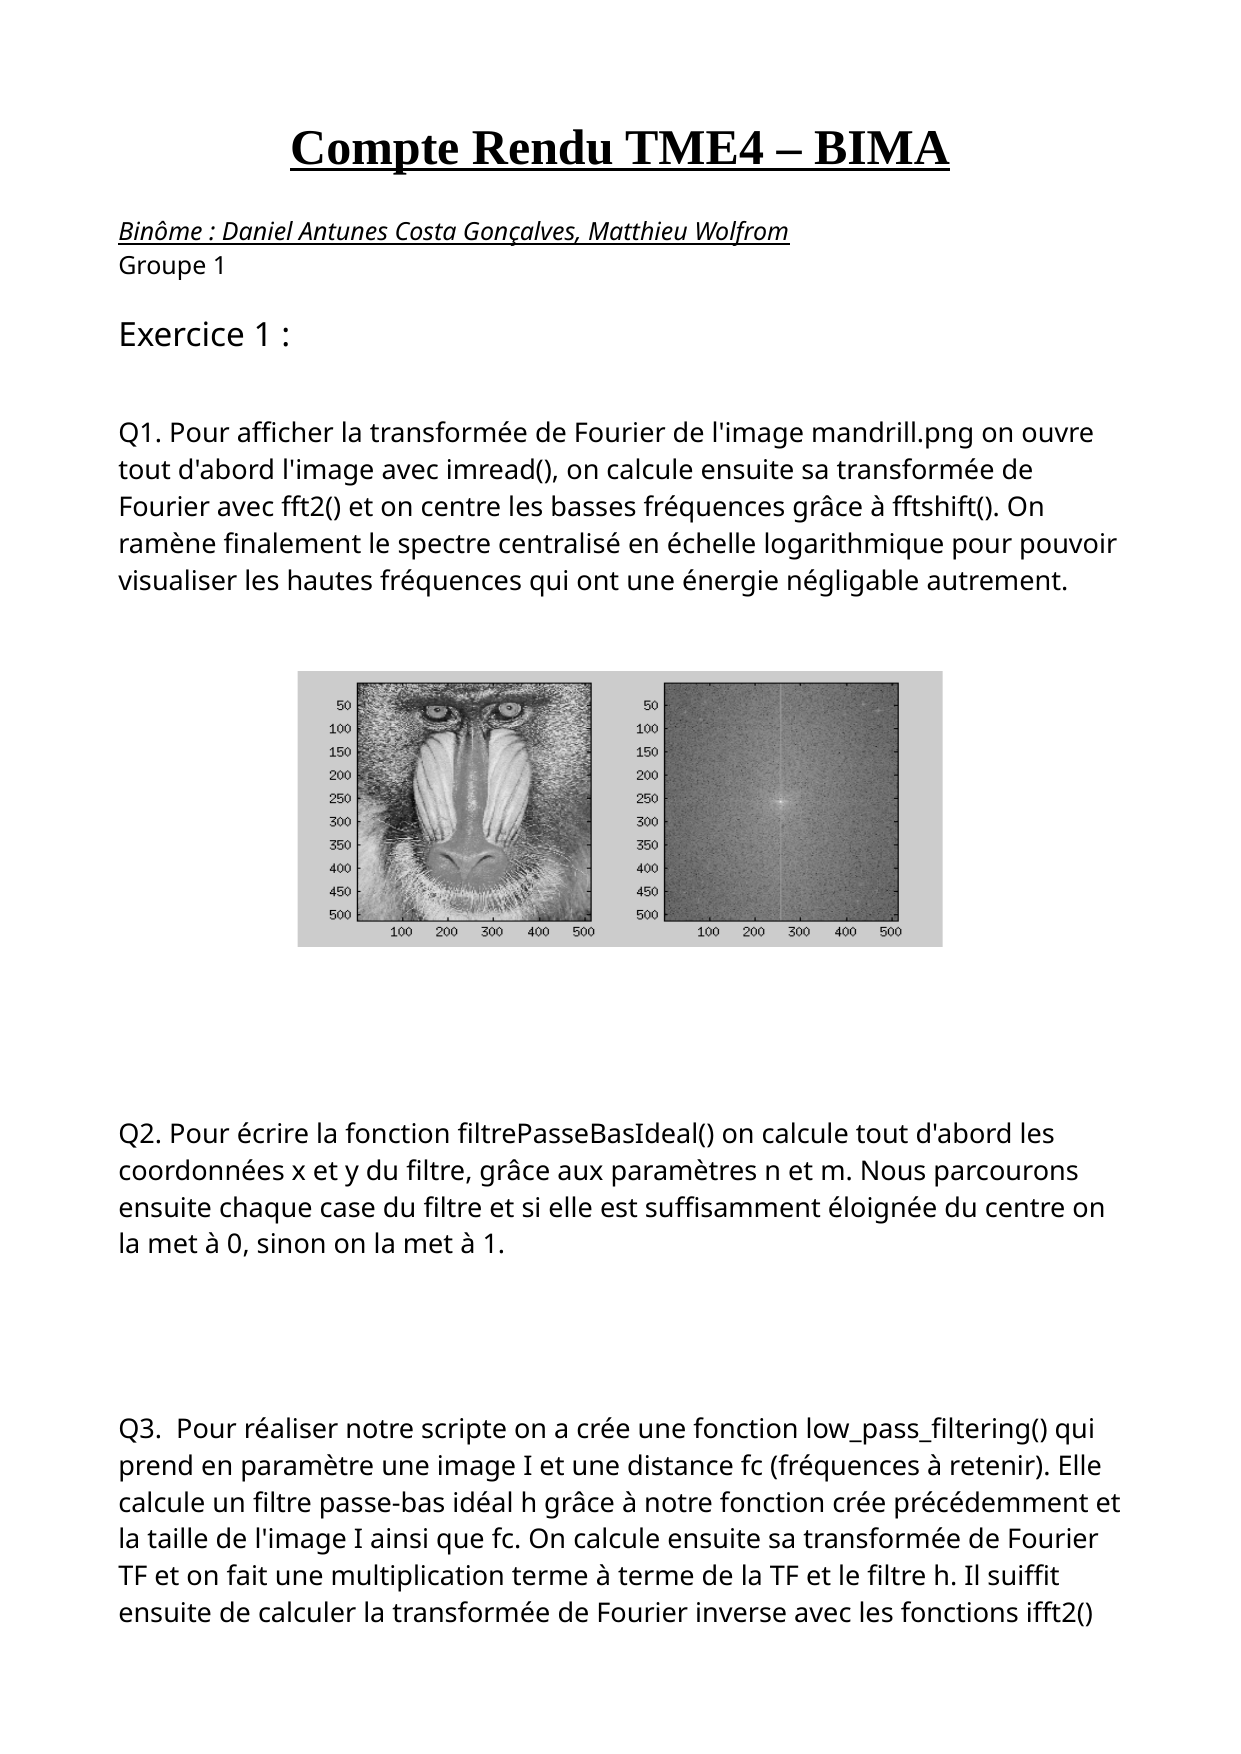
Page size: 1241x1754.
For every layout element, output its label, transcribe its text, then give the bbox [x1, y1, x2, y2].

text Q2. Pour écrire la fonction filtrePasseBasIdeal() on calcule tout d'abord les coordonnées x et y du filtre, grâce aux paramètres n et m. Nous parcourons ensuite chaque case du filtre et si elle est suffisamment éloignée du centre on la met à 0, sinon on la met à 1. [118, 1114, 1122, 1262]
text Binôme : Daniel Antunes Costa Gonçalves, Matthieu Wolfrom [118, 214, 1122, 248]
text Exercice 1 : [118, 311, 1122, 356]
text Compte Rendu TME4 – BIMA [118, 118, 1122, 176]
picture [297, 671, 943, 947]
text Groupe 1 [118, 248, 1122, 282]
text Q1. Pour afficher la transformée de Fourier de l'image mandrill.png on ouvre tout d'abord l'image avec imread(), on calcule ensuite sa transformée de Fourier avec fft2() et on centre les basses fréquences grâce à fftshift(). On ramène finalement le spectre centralisé en échelle logarithmique pour pouvoir visualiser les hautes fréquences qui ont une énergie négligable autrement. [118, 414, 1122, 598]
text Q3. Pour réaliser notre scripte on a crée une fonction low_pass_filtering() qui prend en paramètre une image I et une distance fc (fréquences à retenir). Elle calcule un filtre passe-bas idéal h grâce à notre fonction crée précédemment et la taille de l'image I ainsi que fc. On calcule ensuite sa transformée de Fourier TF et on fait une multiplication terme à terme de la TF et le filtre h. Il suiffit ensuite de calculer la transformée de Fourier inverse avec les fonctions ifft2() [118, 1409, 1122, 1631]
